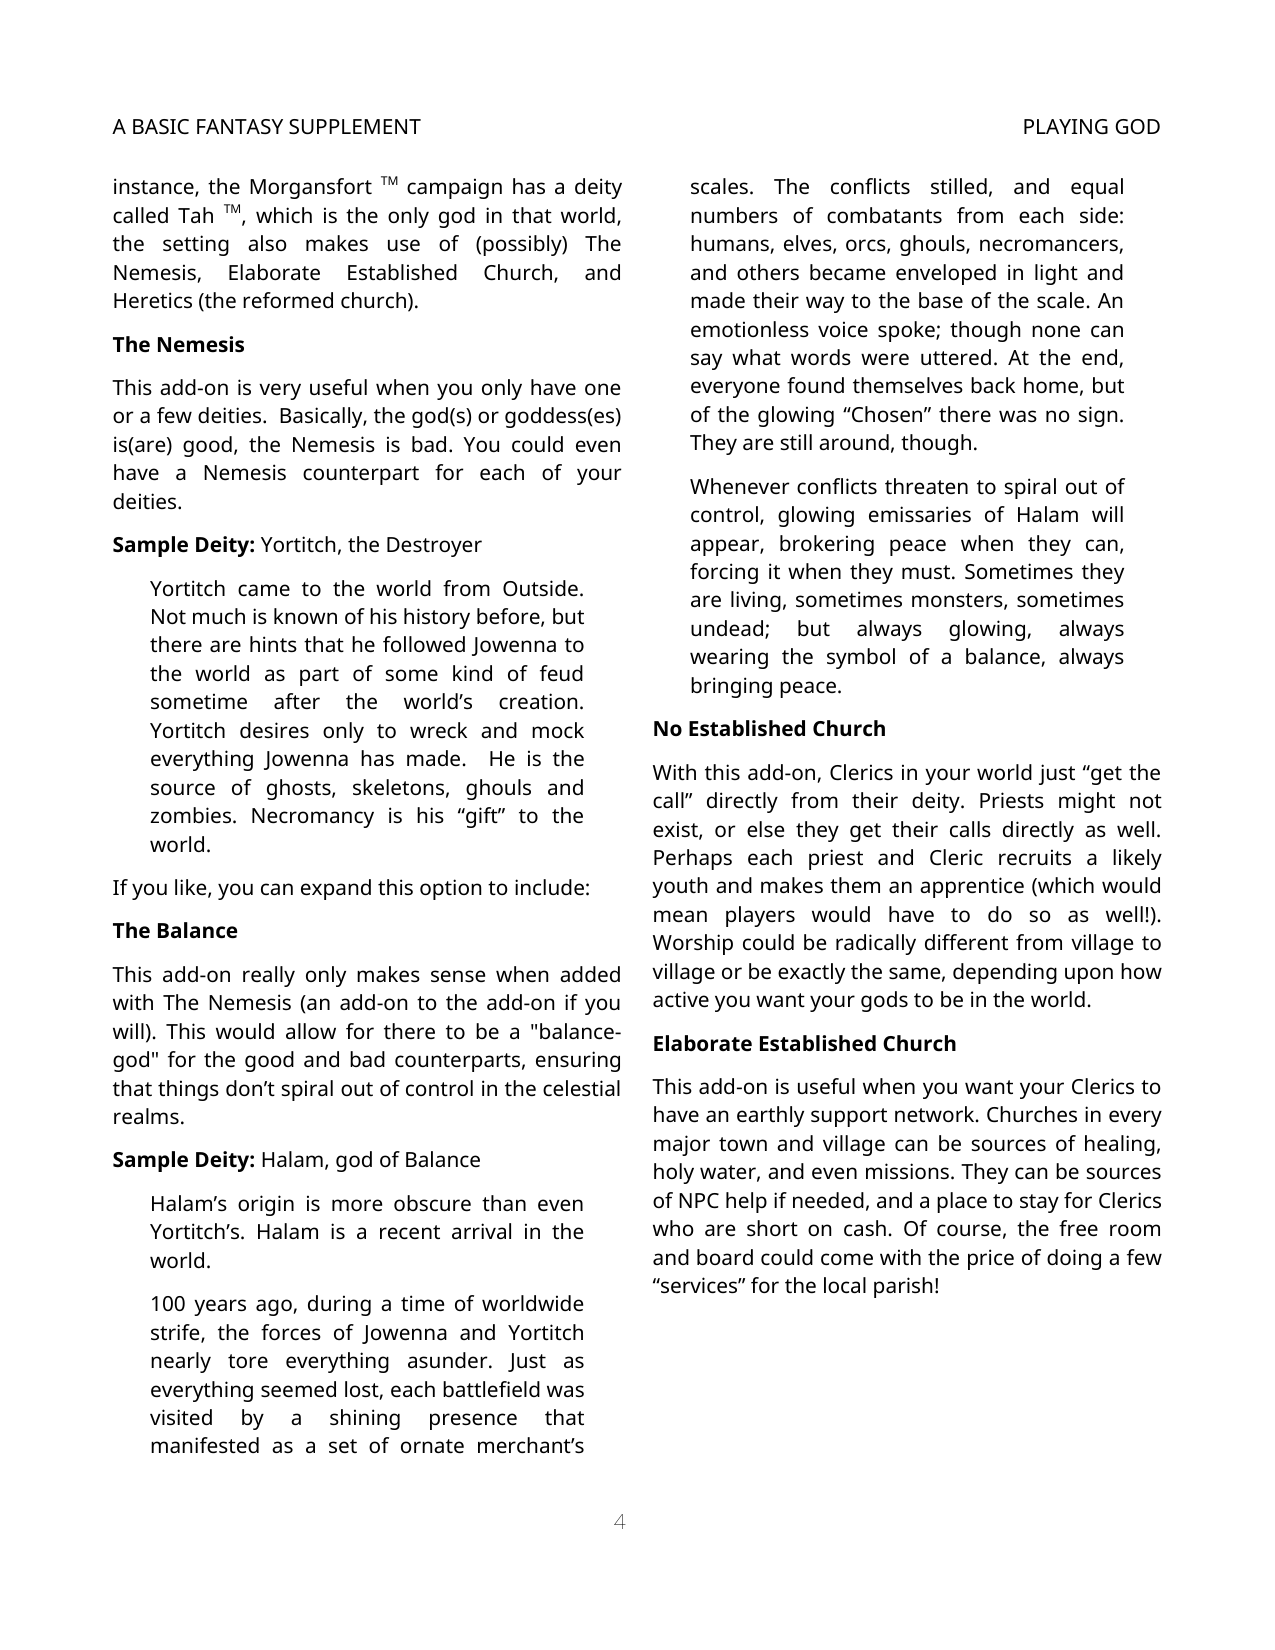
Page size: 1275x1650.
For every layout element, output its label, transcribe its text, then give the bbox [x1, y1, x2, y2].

text No Established Church [652, 714, 1162, 743]
text With this add-on, Clerics in your world just “get the call” directly from their deity. Priests might not exist, or else they get their calls directly as well. Perhaps each priest and Cleric recruits a likely youth and makes them an apprentice (which would mean players would have to do so as well!). Worship could be radically different from village to village or be exactly the same, depending upon how active you want your gods to be in the world. [652, 758, 1162, 1014]
text 100 years ago, during a time of worldwide strife, the forces of Jowenna and Yortitch nearly tore everything asunder. Just as everything seemed lost, each battlefield was visited by a shining presence that manifested as a set of ornate merchant’s [150, 1289, 585, 1460]
text Whenever conflicts threaten to spiral out of control, glowing emissaries of Halam will appear, brokering peace when they can, forcing it when they must. Sometimes they are living, sometimes monsters, sometimes undead; but always glowing, always wearing the symbol of a balance, always bringing peace. [690, 472, 1125, 699]
text This add-on is very useful when you only have one or a few deities. Basically, the god(s) or goddess(es) is(are) good, the Nemesis is bad. You could even have a Nemesis counterpart for each of your deities. [112, 373, 622, 515]
text Sample Deity: Halam, god of Balance [112, 1146, 622, 1174]
text The Balance [112, 917, 622, 945]
text Sample Deity: Yortitch, the Destroyer [112, 530, 622, 559]
text The Nemesis [112, 330, 622, 358]
text instance, the Morgansfort TM campaign has a deity called Tah TM, which is the only god in that world, the setting also makes use of (possibly) The Nemesis, Elaborate Established Church, and Heretics (the reformed church). [112, 172, 622, 315]
text This add-on is useful when you want your Clerics to have an earthly support network. Churches in every major town and village can be sources of healing, holy water, and even missions. They can be sources of NPC help if needed, and a place to stay for Clerics who are short on cash. Of course, the free room and board could come with the price of doing a few “services” for the local parish! [652, 1072, 1162, 1300]
text Elaborate Established Church [652, 1029, 1162, 1057]
text If you like, you can expand this option to include: [112, 873, 622, 902]
text Yortitch came to the world from Outside. Not much is known of his history before, but there are hints that he followed Jowenna to the world as part of some kind of feud sometime after the world’s creation. Yortitch desires only to wreck and mock everything Jowenna has made. He is the source of ghosts, skeletons, ghouls and zombies. Necromancy is his “gift” to the world. [150, 574, 585, 858]
text scales. The conflicts stilled, and equal numbers of combatants from each side: humans, elves, orcs, ghouls, necromancers, and others became enveloped in light and made their way to the base of the scale. An emotionless voice spoke; though none can say what words were uttered. At the end, everyone found themselves back home, but of the glowing “Chosen” there was no sign. They are still around, though. [690, 172, 1125, 457]
text Halam’s origin is more obscure than even Yortitch’s. Halam is a recent arrival in the world. [150, 1189, 585, 1274]
text This add-on really only makes sense when added with The Nemesis (an add-on to the add-on if you will). This would allow for there to be a "balance-god" for the good and bad counterparts, ensuring that things don’t spiral out of control in the celestial realms. [112, 960, 622, 1131]
